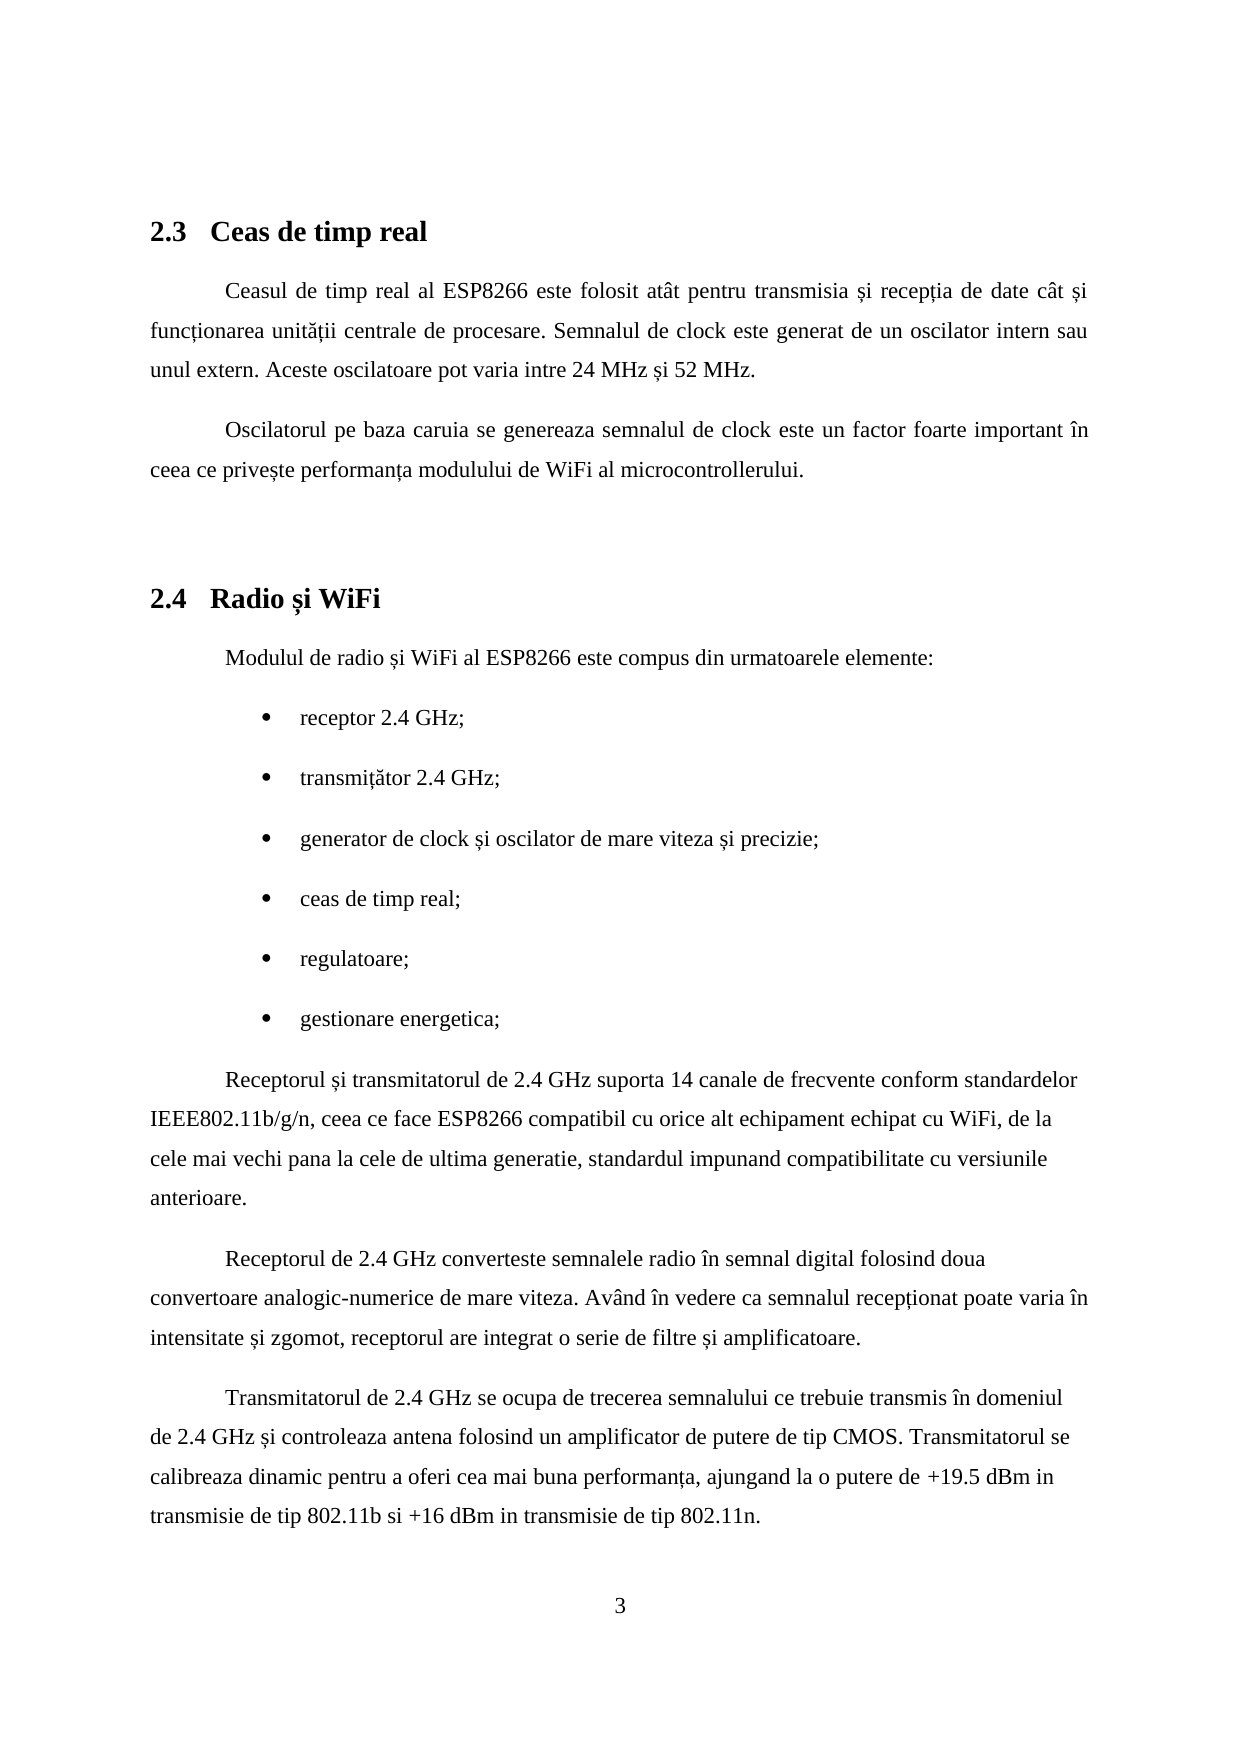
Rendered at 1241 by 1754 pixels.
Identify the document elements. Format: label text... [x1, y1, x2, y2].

text Ceasul de timp real al ESP8266 este folosit atât pentru transmisia și recepția de date cât și funcționarea unității centrale de procesare. Semnalul de clock este generat de un oscilator intern sau unul extern. Aceste oscilatoare pot varia intre 24 MHz și 52 MHz. [150, 277, 1090, 383]
list transmițător 2.4 GHz; [262, 764, 1090, 791]
text Transmitatorul de 2.4 GHz se ocupa de trecerea semnalului ce trebuie transmis în domeniul de 2.4 GHz și controleaza antena folosind un amplificator de putere de tip CMOS. Transmitatorul se calibreaza dinamic pentru a oferi cea mai buna performanța, ajungand la o putere de +19.5 dBm in transmisie de tip 802.11b si +16 dBm in transmisie de tip 802.11n. [150, 1384, 1090, 1529]
list receptor 2.4 GHz; [262, 704, 1090, 730]
list gestionare energetica; [262, 1006, 1090, 1032]
subtitle Ceas de timp real [150, 214, 1090, 248]
list generator de clock și oscilator de mare viteza și precizie; [262, 824, 1090, 851]
text Receptorul și transmitatorul de 2.4 GHz suporta 14 canale de frecvente conform standardelor IEEE802.11b/g/n, ceea ce face ESP8266 compatibil cu orice alt echipament echipat cu WiFi, de la cele mai vechi pana la cele de ultima generatie, standardul impunand compatibilitate cu versiunile anterioare. [150, 1066, 1090, 1211]
list ceas de timp real; [262, 885, 1090, 911]
text Oscilatorul pe baza caruia se genereaza semnalul de clock este un factor foarte important în ceea ce privește performanța modulului de WiFi al microcontrollerului. [150, 417, 1090, 482]
subtitle Radio și WiFi [150, 581, 1090, 614]
text Receptorul de 2.4 GHz converteste semnalele radio în semnal digital folosind doua convertoare analogic-numerice de mare viteza. Având în vedere ca semnalul recepționat poate varia în intensitate și zgomot, receptorul are integrat o serie de filtre și amplificatoare. [150, 1244, 1090, 1350]
text Modulul de radio și WiFi al ESP8266 este compus din urmatoarele elemente: [150, 644, 1090, 670]
list regulatoare; [262, 945, 1090, 972]
